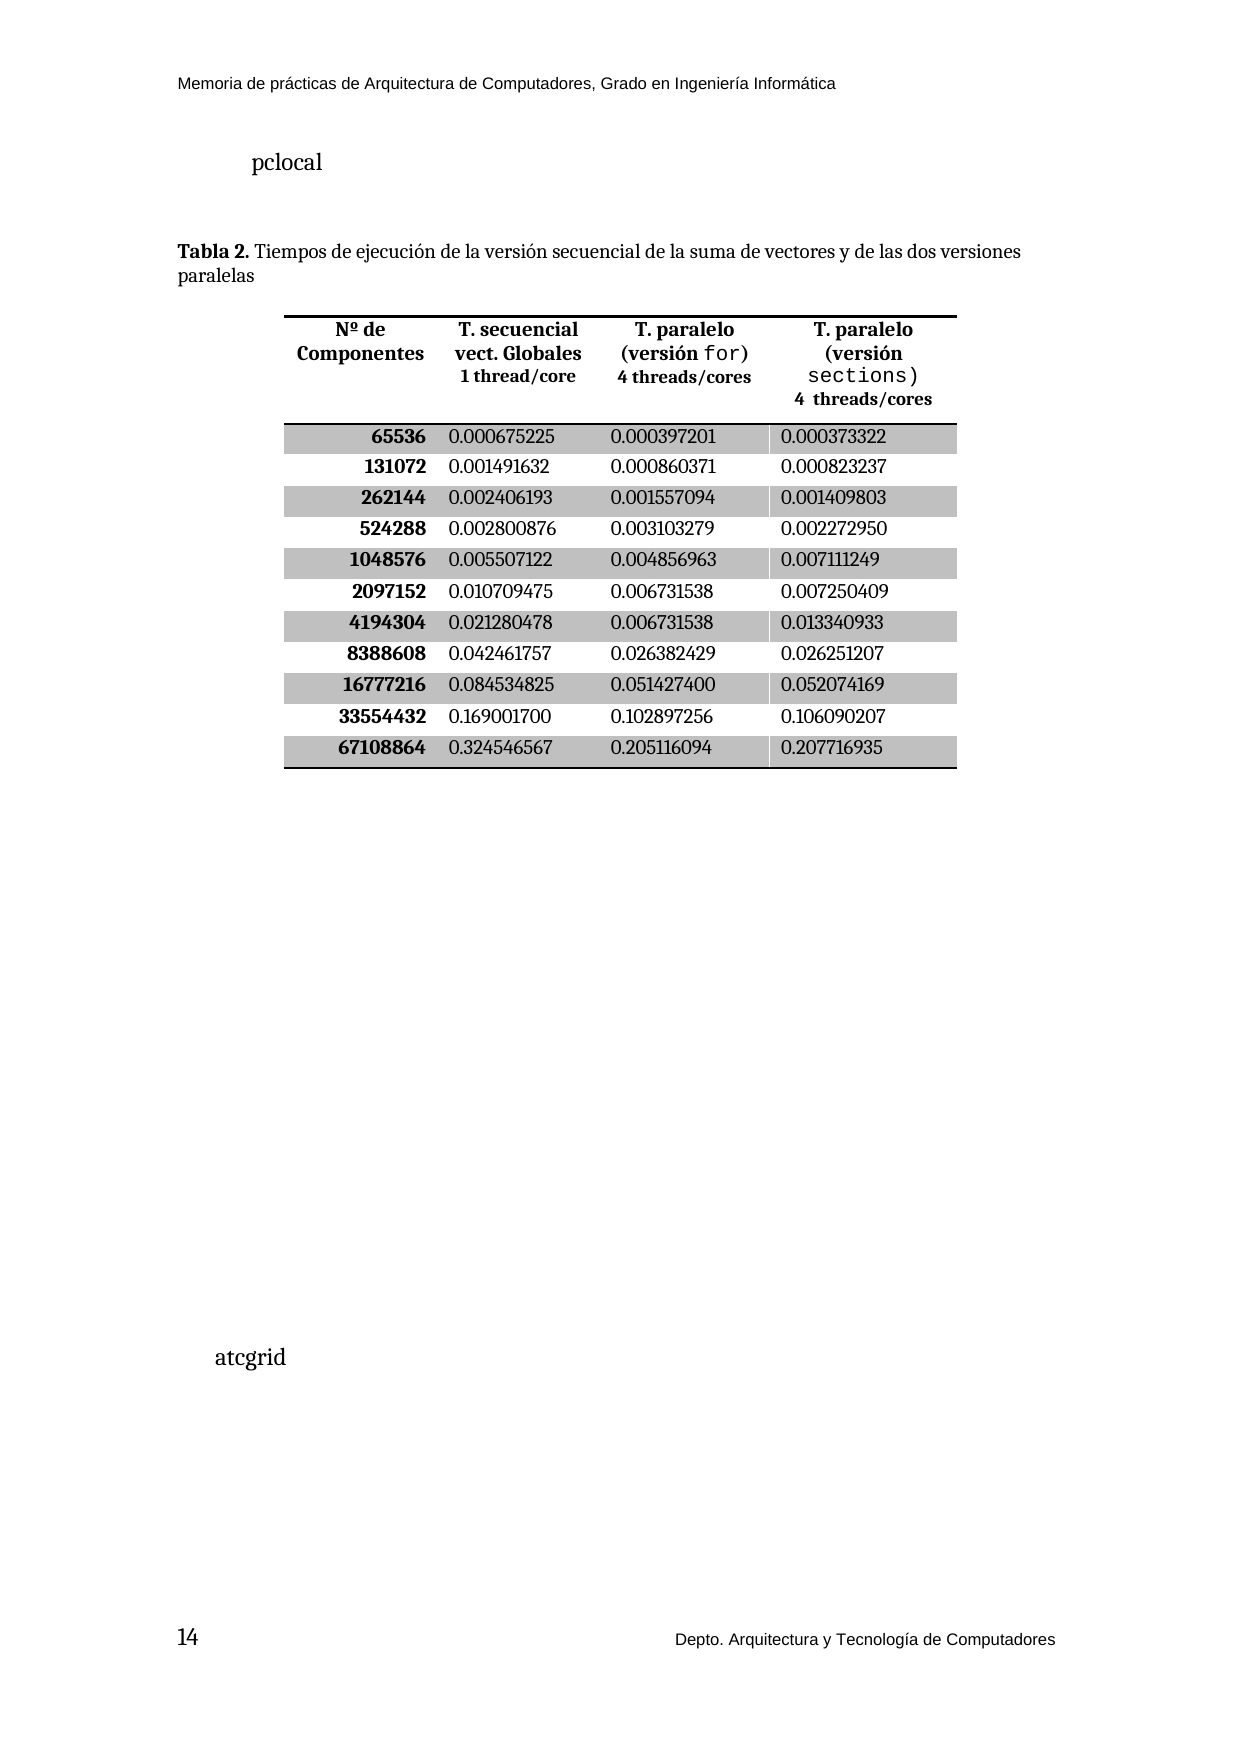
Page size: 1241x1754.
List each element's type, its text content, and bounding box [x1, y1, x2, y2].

table_cell 0.001557094 [599, 486, 769, 517]
table_header Nº de Componentes [284, 318, 437, 423]
table_cell 0.000397201 [599, 425, 769, 454]
table_header T. secuencial vect. Globales 1 thread/core [437, 318, 599, 423]
table_cell 0.205116094 [599, 736, 769, 767]
table_cell 0.005507122 [437, 548, 599, 579]
table_cell 8388608 [284, 642, 437, 673]
table_cell 0.001409803 [770, 486, 957, 517]
table_cell 0.002800876 [437, 517, 599, 548]
table_cell 0.002272950 [770, 517, 957, 548]
table_cell 0.001491632 [437, 454, 599, 486]
table_header T. paralelo (versión for) 4 threads/cores [599, 318, 769, 423]
table_cell 0.026382429 [599, 642, 769, 673]
table_cell 0.102897256 [599, 704, 769, 736]
table_cell 0.002406193 [437, 486, 599, 517]
text atcgrid [215, 1343, 1063, 1372]
table_cell 2097152 [284, 579, 437, 611]
table_header Tabla 2. Tiempos de ejecución de la versión secuencial de la suma de vectores y de las dos versiones paralelas [166, 215, 1074, 288]
table_cell 0.007250409 [770, 579, 957, 611]
table_cell 0.006731538 [599, 579, 769, 611]
table_cell 0.021280478 [437, 611, 599, 642]
table_cell 67108864 [284, 736, 437, 767]
table_cell 0.052074169 [770, 673, 957, 704]
table_cell 0.004856963 [599, 548, 769, 579]
table_cell 0.003103279 [599, 517, 769, 548]
table_cell 0.084534825 [437, 673, 599, 704]
table_cell 0.006731538 [599, 611, 769, 642]
table_cell 131072 [284, 454, 437, 486]
table_cell 0.013340933 [770, 611, 957, 642]
table_cell 0.000675225 [437, 425, 599, 454]
table_cell 0.010709475 [437, 579, 599, 611]
table_header T. paralelo (versión sections) 4 threads/cores [770, 318, 957, 423]
text pclocal [215, 148, 1063, 176]
table_cell 262144 [284, 486, 437, 517]
table_cell 0.026251207 [770, 642, 957, 673]
table_cell 0.324546567 [437, 736, 599, 767]
table_cell 0.000823237 [770, 454, 957, 486]
table_cell 0.007111249 [770, 548, 957, 579]
table_cell 524288 [284, 517, 437, 548]
table_cell 0.207716935 [770, 736, 957, 767]
table_cell 0.051427400 [599, 673, 769, 704]
table_cell [166, 288, 1074, 797]
table_cell 65536 [284, 425, 437, 454]
table_cell 0.042461757 [437, 642, 599, 673]
table_cell 33554432 [284, 704, 437, 736]
table_cell 0.000860371 [599, 454, 769, 486]
table_cell 16777216 [284, 673, 437, 704]
table_cell 4194304 [284, 611, 437, 642]
table_cell 0.169001700 [437, 704, 599, 736]
table_cell 0.106090207 [770, 704, 957, 736]
table_cell 1048576 [284, 548, 437, 579]
table_cell 0.000373322 [770, 425, 957, 454]
